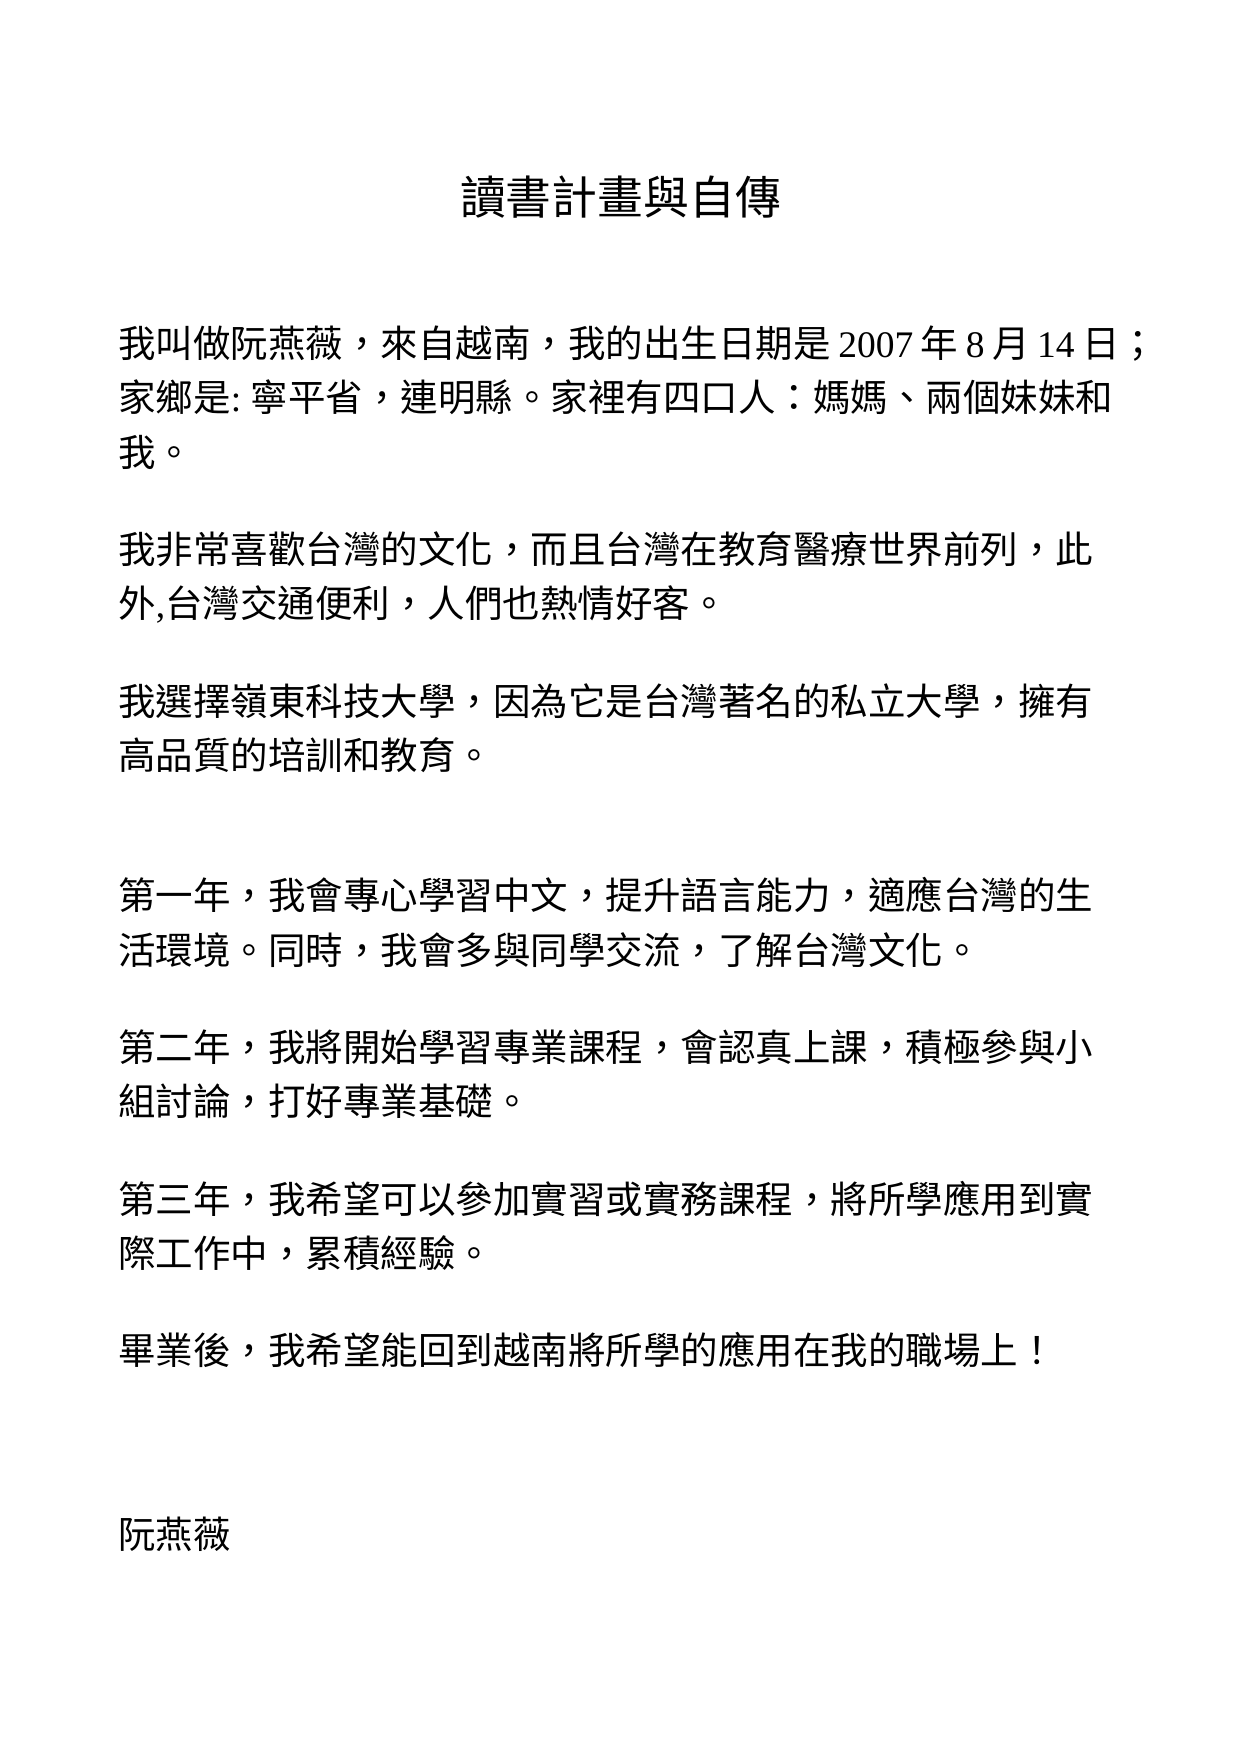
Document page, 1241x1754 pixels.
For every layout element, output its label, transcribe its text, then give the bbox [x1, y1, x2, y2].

text 讀書計畫與自傳 [118, 161, 1122, 228]
text 第二年，我將開始學習專業課程，會認真上課，積極參與小組討論，打好專業基礎。 [118, 1018, 1122, 1126]
text 阮燕薇 [118, 1505, 1122, 1559]
text 我選擇嶺東科技大學，因為它是台灣著名的私立大學，擁有高品質的培訓和教育。 [118, 671, 1122, 780]
text 我叫做阮燕薇，來自越南，我的出生日期是2007年8月14日；家鄉是: 寧平省，連明縣。家裡有四口人：媽媽、兩個妹妹和我。 [118, 314, 1122, 477]
text 我非常喜歡台灣的文化，而且台灣在教育醫療世界前列，此外,台灣交通便利，人們也熱情好客。 [118, 520, 1122, 628]
text 第一年，我會專心學習中文，提升語言能力，適應台灣的生活環境。同時，我會多與同學交流，了解台灣文化。 [118, 866, 1122, 975]
text 畢業後，我希望能回到越南將所學的應用在我的職場上！ [118, 1321, 1122, 1376]
text 第三年，我希望可以參加實習或實務課程，將所學應用到實際工作中，累積經驗。 [118, 1169, 1122, 1278]
